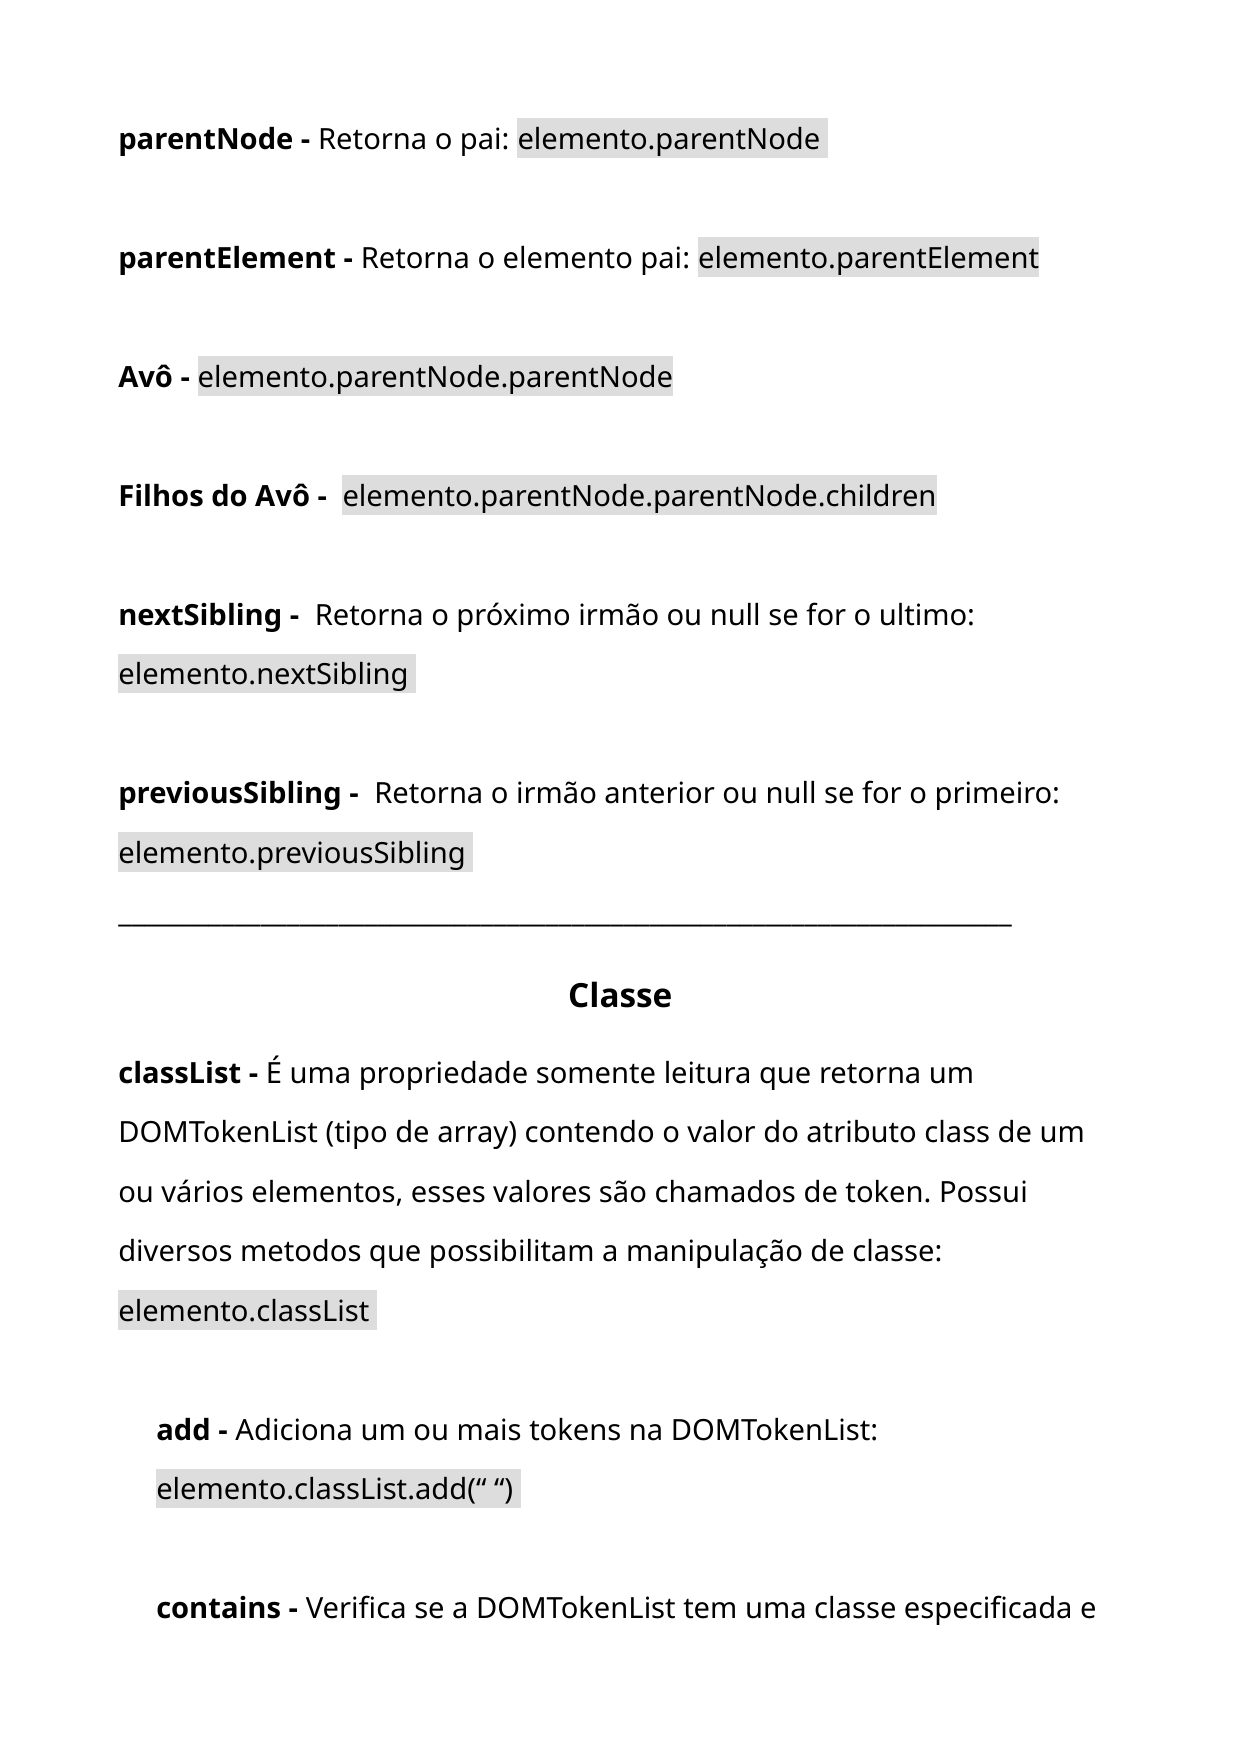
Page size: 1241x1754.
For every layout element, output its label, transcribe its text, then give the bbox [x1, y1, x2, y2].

text contains - Verifica se a DOMTokenList tem uma classe especificada e [118, 1588, 1122, 1627]
text add - Adiciona um ou mais tokens na DOMTokenList: [118, 1409, 1122, 1449]
text parentNode - Retorna o pai: elemento.parentNode [118, 118, 1122, 158]
text previousSibling - Retorna o irmão anterior ou null se for o primeiro: elemento.previousSibling [118, 772, 1122, 872]
text nextSibling - Retorna o próximo irmão ou null se for o ultimo: elemento.nextSibling [118, 594, 1122, 693]
text parentElement - Retorna o elemento pai: elemento.parentElement [118, 237, 1122, 277]
text elemento.classList.add(“ “) [118, 1469, 1122, 1508]
subtitle Classe [118, 972, 1122, 1017]
text Avô - elemento.parentNode.parentNode [118, 356, 1122, 396]
text _____________________________________________________________________ [118, 891, 1122, 931]
text classList - É uma propriedade somente leitura que retorna um DOMTokenList (tipo de array) contendo o valor do atributo class de um ou vários elementos, esses valores são chamados de token. Possui diversos metodos que possibilitam a manipulação de classe: elemento.classList [118, 1052, 1122, 1330]
text Filhos do Avô - elemento.parentNode.parentNode.children [118, 475, 1122, 515]
